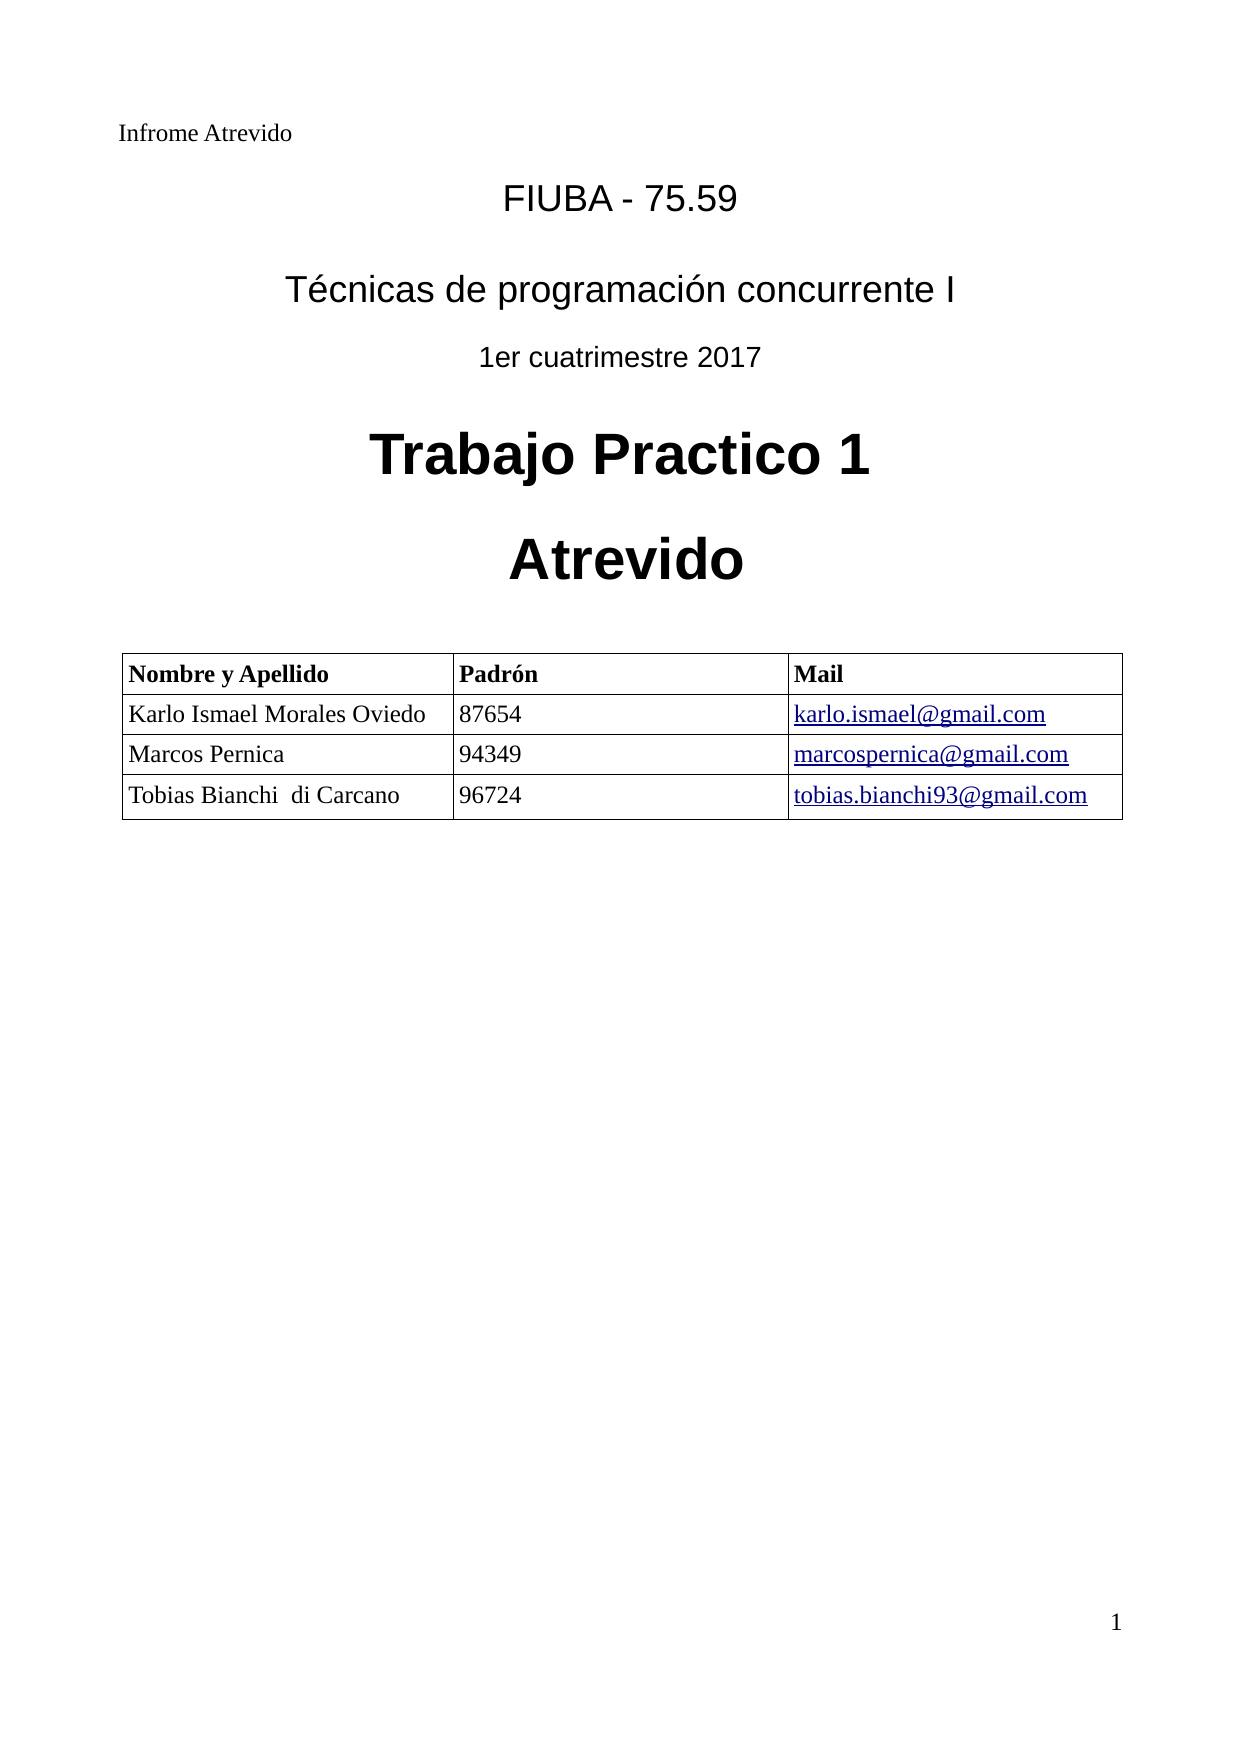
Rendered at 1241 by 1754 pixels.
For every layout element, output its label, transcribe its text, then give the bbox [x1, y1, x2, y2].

table_cell 96724 [454, 775, 788, 818]
text Técnicas de programación concurrente I [118, 268, 1122, 311]
table_cell Marcos Pernica [123, 735, 453, 774]
table_cell tobias.bianchi93@gmail.com [789, 775, 1122, 818]
text 1er cuatrimestre 2017 [118, 340, 1122, 374]
title Atrevido [118, 524, 1122, 592]
text FIUBA - 75.59 [118, 176, 1122, 219]
table_cell 94349 [454, 735, 788, 774]
table_header Mail [789, 654, 1122, 693]
table_cell 87654 [454, 695, 788, 734]
table_header Padrón [454, 654, 788, 693]
table_cell Tobias Bianchi di Carcano [123, 775, 453, 818]
title Trabajo Practico 1 [118, 420, 1122, 487]
table_cell Karlo Ismael Morales Oviedo [123, 695, 453, 734]
table_cell marcospernica@gmail.com [789, 735, 1122, 774]
table_header Nombre y Apellido [123, 654, 453, 693]
table_cell karlo.ismael@gmail.com [789, 695, 1122, 734]
